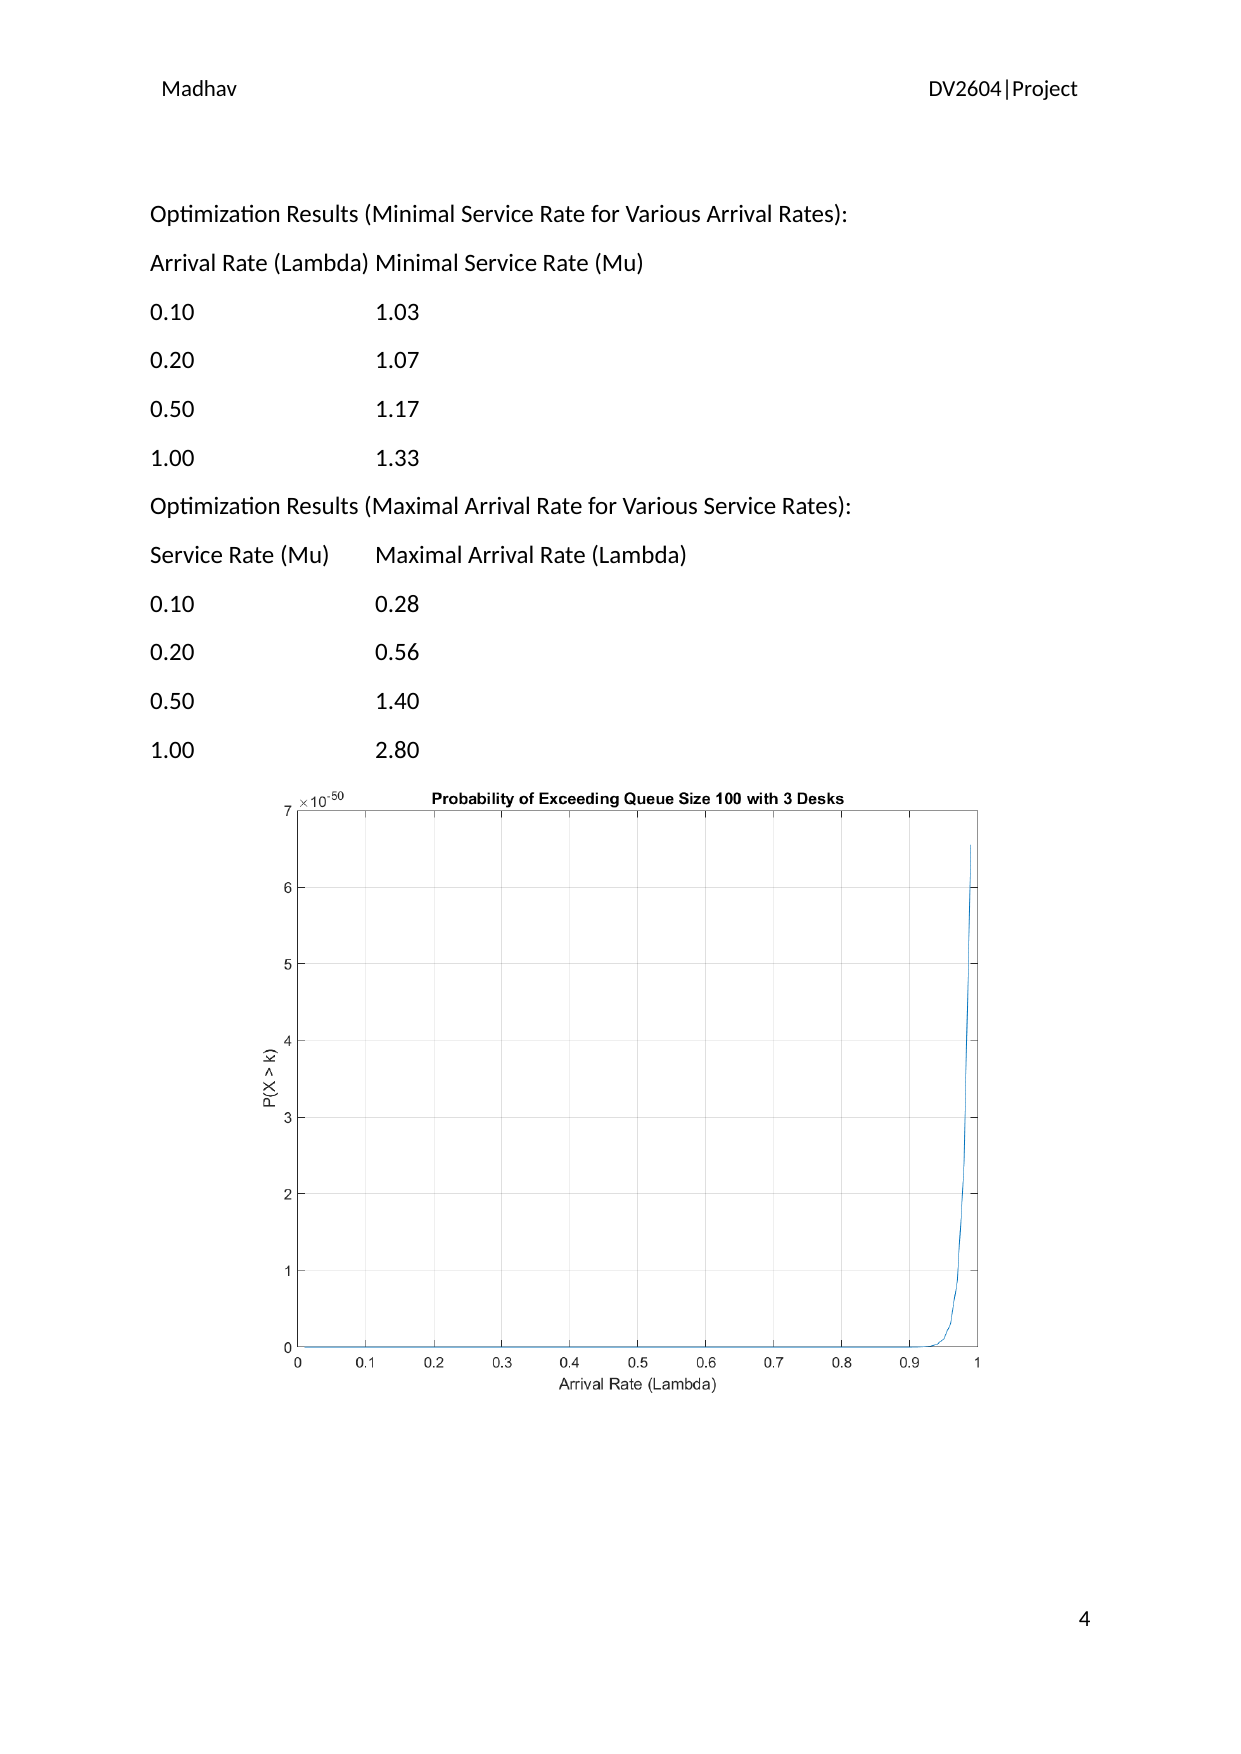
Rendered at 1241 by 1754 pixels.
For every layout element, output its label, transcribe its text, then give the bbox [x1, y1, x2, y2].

text 0.10 0.28 [150, 588, 1090, 618]
text 0.50 1.40 [150, 685, 1090, 716]
text Arrival Rate (Lambda) Minimal Service Rate (Mu) [150, 247, 1090, 278]
text Optimization Results (Minimal Service Rate for Various Arrival Rates): [150, 199, 1090, 229]
text 0.50 1.17 [150, 393, 1090, 424]
text 0.20 1.07 [150, 344, 1090, 375]
text 1.00 1.33 [150, 442, 1090, 472]
text Service Rate (Mu) Maximal Arrival Rate (Lambda) [150, 539, 1090, 570]
text 0.10 1.03 [150, 296, 1090, 326]
text 1.00 2.80 [150, 734, 1090, 764]
text Optimization Results (Maximal Arrival Rate for Various Service Rates): [150, 491, 1090, 521]
text 0.20 0.56 [150, 636, 1090, 667]
